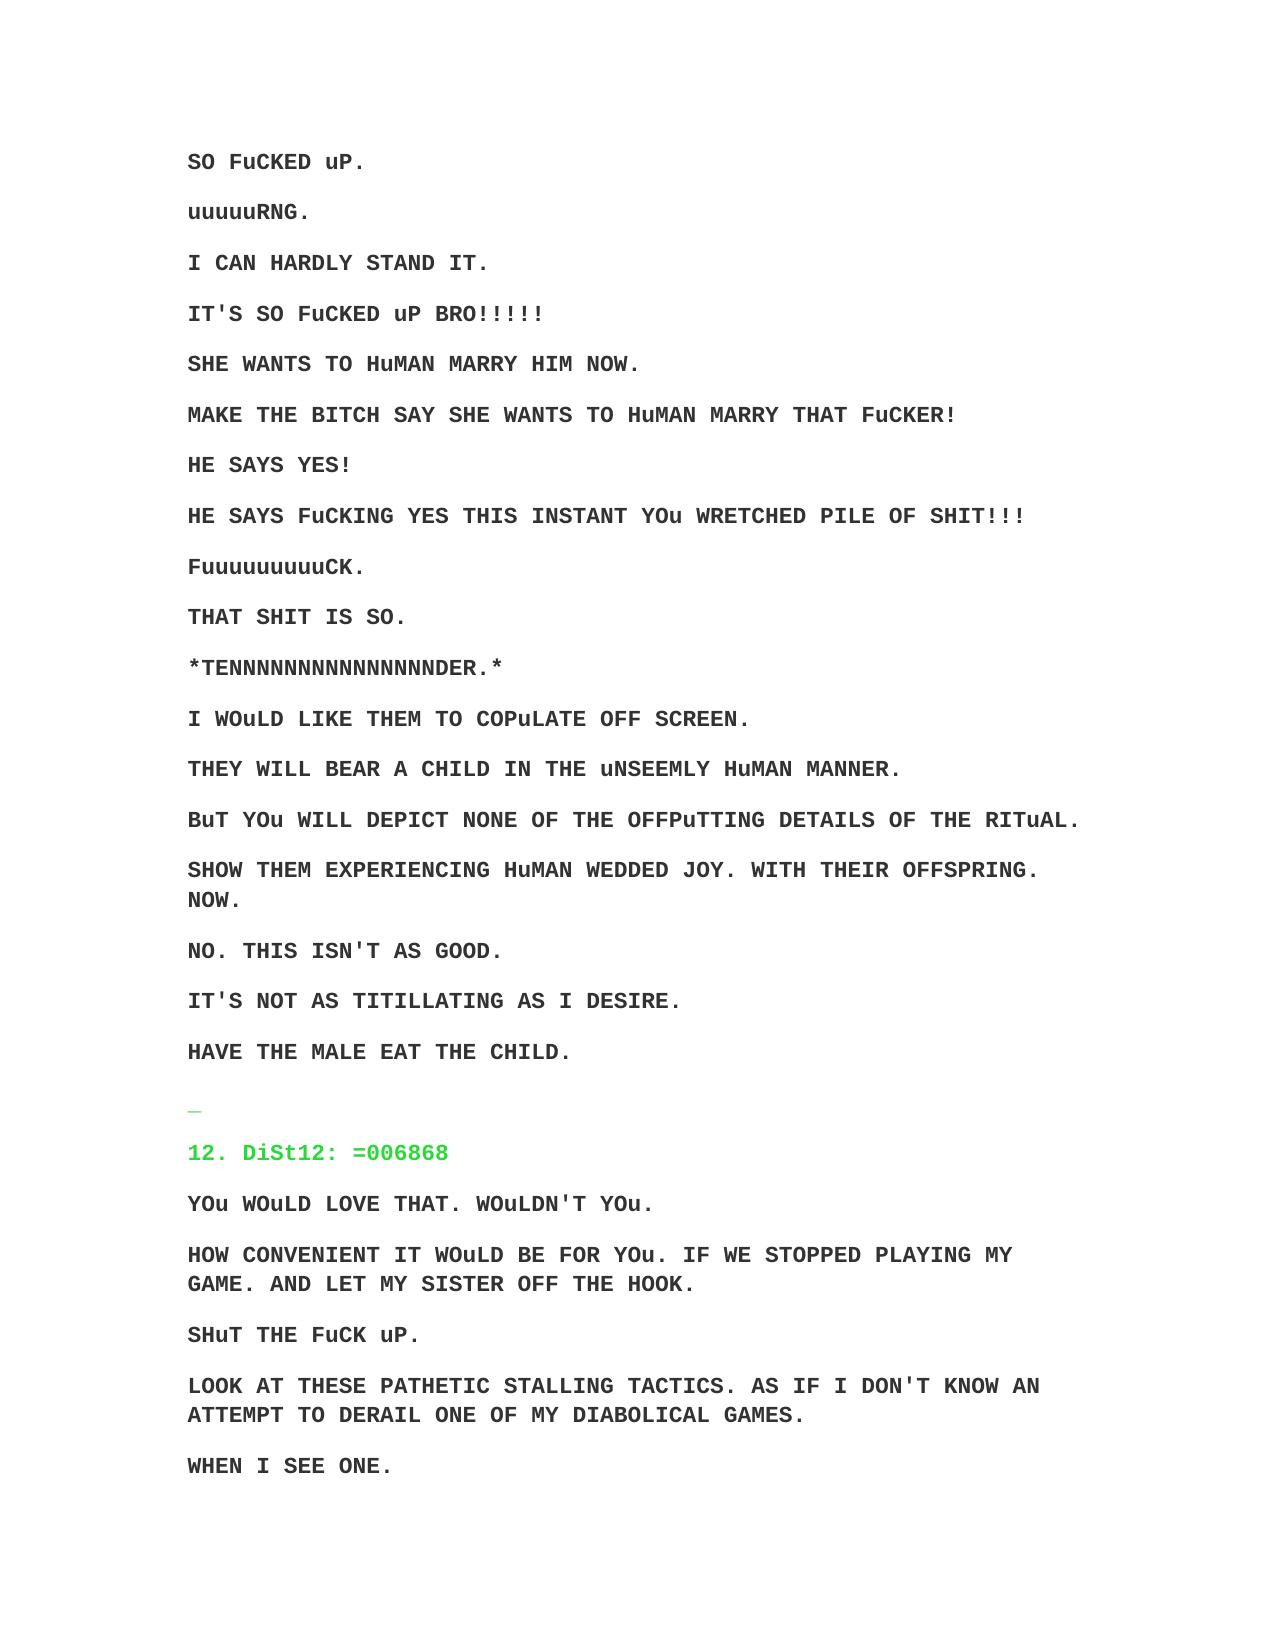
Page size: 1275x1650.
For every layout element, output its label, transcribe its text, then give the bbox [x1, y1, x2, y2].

text IT'S SO FuCKED uP BRO!!!!! [187, 302, 1087, 328]
text YOu WOuLD LOVE THAT. WOuLDN'T YOu. [187, 1192, 1087, 1218]
text BuT YOu WILL DEPICT NONE OF THE OFFPuTTING DETAILS OF THE RITuAL. [187, 808, 1087, 834]
text I CAN HARDLY STAND IT. [187, 251, 1087, 277]
text HOW CONVENIENT IT WOuLD BE FOR YOu. IF WE STOPPED PLAYING MY GAME. AND LET MY SISTER OFF THE HOOK. [187, 1243, 1087, 1299]
text THAT SHIT IS SO. [187, 606, 1087, 632]
text HE SAYS FuCKING YES THIS INSTANT YOu WRETCHED PILE OF SHIT!!! [187, 504, 1087, 530]
text SO FuCKED uP. [187, 150, 1087, 176]
text IT'S NOT AS TITILLATING AS I DESIRE. [187, 990, 1087, 1016]
text 12. DiSt12: =006868 [187, 1142, 1087, 1168]
text _ [187, 1091, 1087, 1117]
text HE SAYS YES! [187, 454, 1087, 480]
text uuuuuRNG. [187, 201, 1087, 227]
text THEY WILL BEAR A CHILD IN THE uNSEEMLY HuMAN MANNER. [187, 757, 1087, 783]
text I WOuLD LIKE THEM TO COPuLATE OFF SCREEN. [187, 707, 1087, 733]
text SHE WANTS TO HuMAN MARRY HIM NOW. [187, 352, 1087, 378]
text HAVE THE MALE EAT THE CHILD. [187, 1040, 1087, 1066]
text WHEN I SEE ONE. [187, 1454, 1087, 1480]
text FuuuuuuuuuCK. [187, 555, 1087, 581]
text NO. THIS ISN'T AS GOOD. [187, 939, 1087, 965]
text *TENNNNNNNNNNNNNNNDER.* [187, 656, 1087, 682]
text MAKE THE BITCH SAY SHE WANTS TO HuMAN MARRY THAT FuCKER! [187, 403, 1087, 429]
text LOOK AT THESE PATHETIC STALLING TACTICS. AS IF I DON'T KNOW AN ATTEMPT TO DERAIL ONE OF MY DIABOLICAL GAMES. [187, 1374, 1087, 1430]
text SHuT THE FuCK uP. [187, 1323, 1087, 1349]
text SHOW THEM EXPERIENCING HuMAN WEDDED JOY. WITH THEIR OFFSPRING. NOW. [187, 859, 1087, 914]
